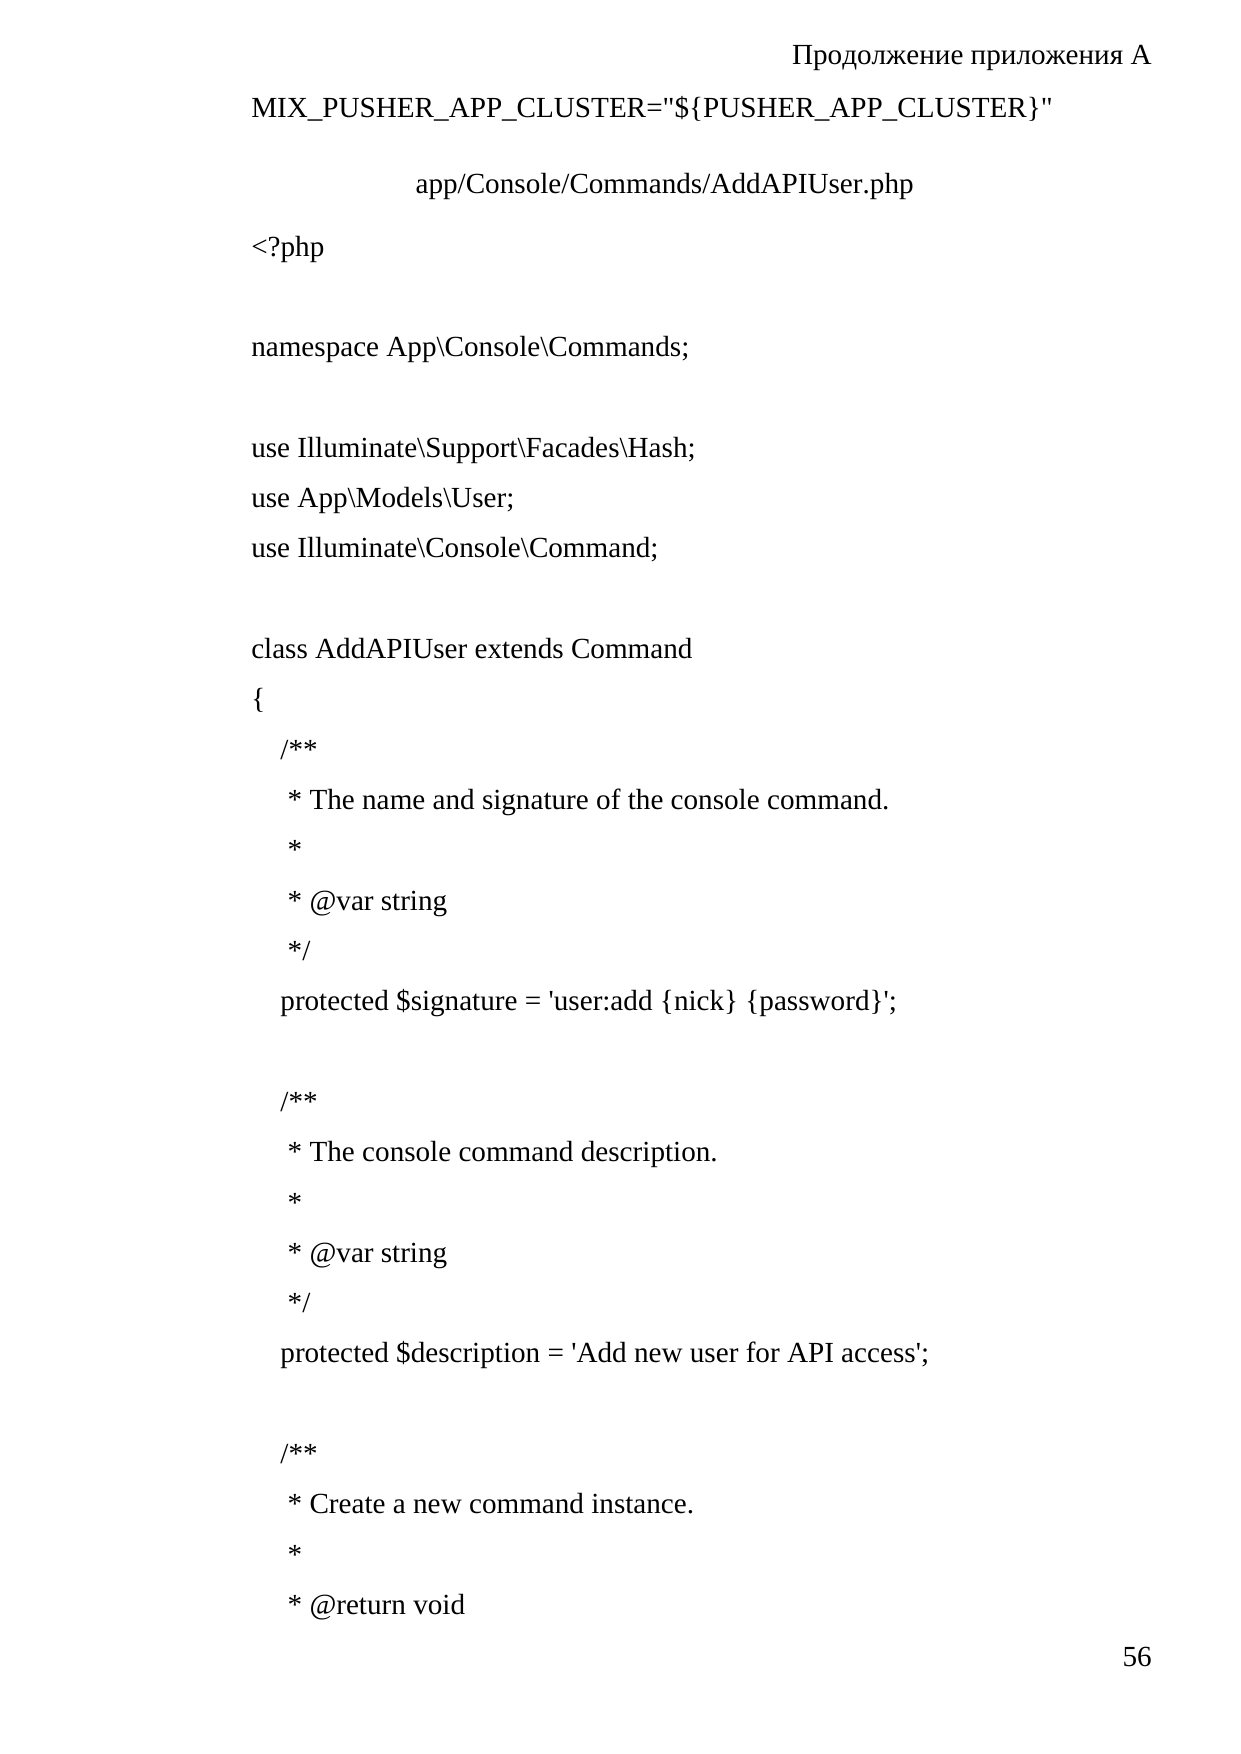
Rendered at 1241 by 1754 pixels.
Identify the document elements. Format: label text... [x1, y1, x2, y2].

subtitle app/Console/Commands/AddAPIUser.php [177, 166, 1152, 199]
text MIX_PUSHER_APP_CLUSTER="${PUSHER_APP_CLUSTER}" [177, 91, 1152, 124]
text * The name and signature of the console command. [177, 782, 1152, 816]
text * [177, 832, 1152, 866]
text * [177, 1537, 1152, 1570]
text /** [177, 732, 1152, 765]
text * @var string [177, 1235, 1152, 1268]
text use Illuminate\Console\Command; [177, 531, 1152, 564]
text */ [177, 933, 1152, 967]
text * The console command description. [177, 1134, 1152, 1168]
text namespace App\Console\Commands; [177, 329, 1152, 363]
text use App\Models\User; [177, 480, 1152, 514]
text { [177, 682, 1152, 715]
text protected $description = 'Add new user for API access'; [177, 1336, 1152, 1369]
text * Create a new command instance. [177, 1487, 1152, 1520]
text <?php [177, 229, 1152, 262]
text * [177, 1185, 1152, 1218]
text class AddAPIUser extends Command [177, 631, 1152, 665]
text use Illuminate\Support\Facades\Hash; [177, 430, 1152, 463]
text /** [177, 1084, 1152, 1118]
text /** [177, 1436, 1152, 1470]
text * @return void [177, 1587, 1152, 1621]
text */ [177, 1285, 1152, 1319]
text protected $signature = 'user:add {nick} {password}'; [177, 983, 1152, 1017]
text * @var string [177, 883, 1152, 916]
